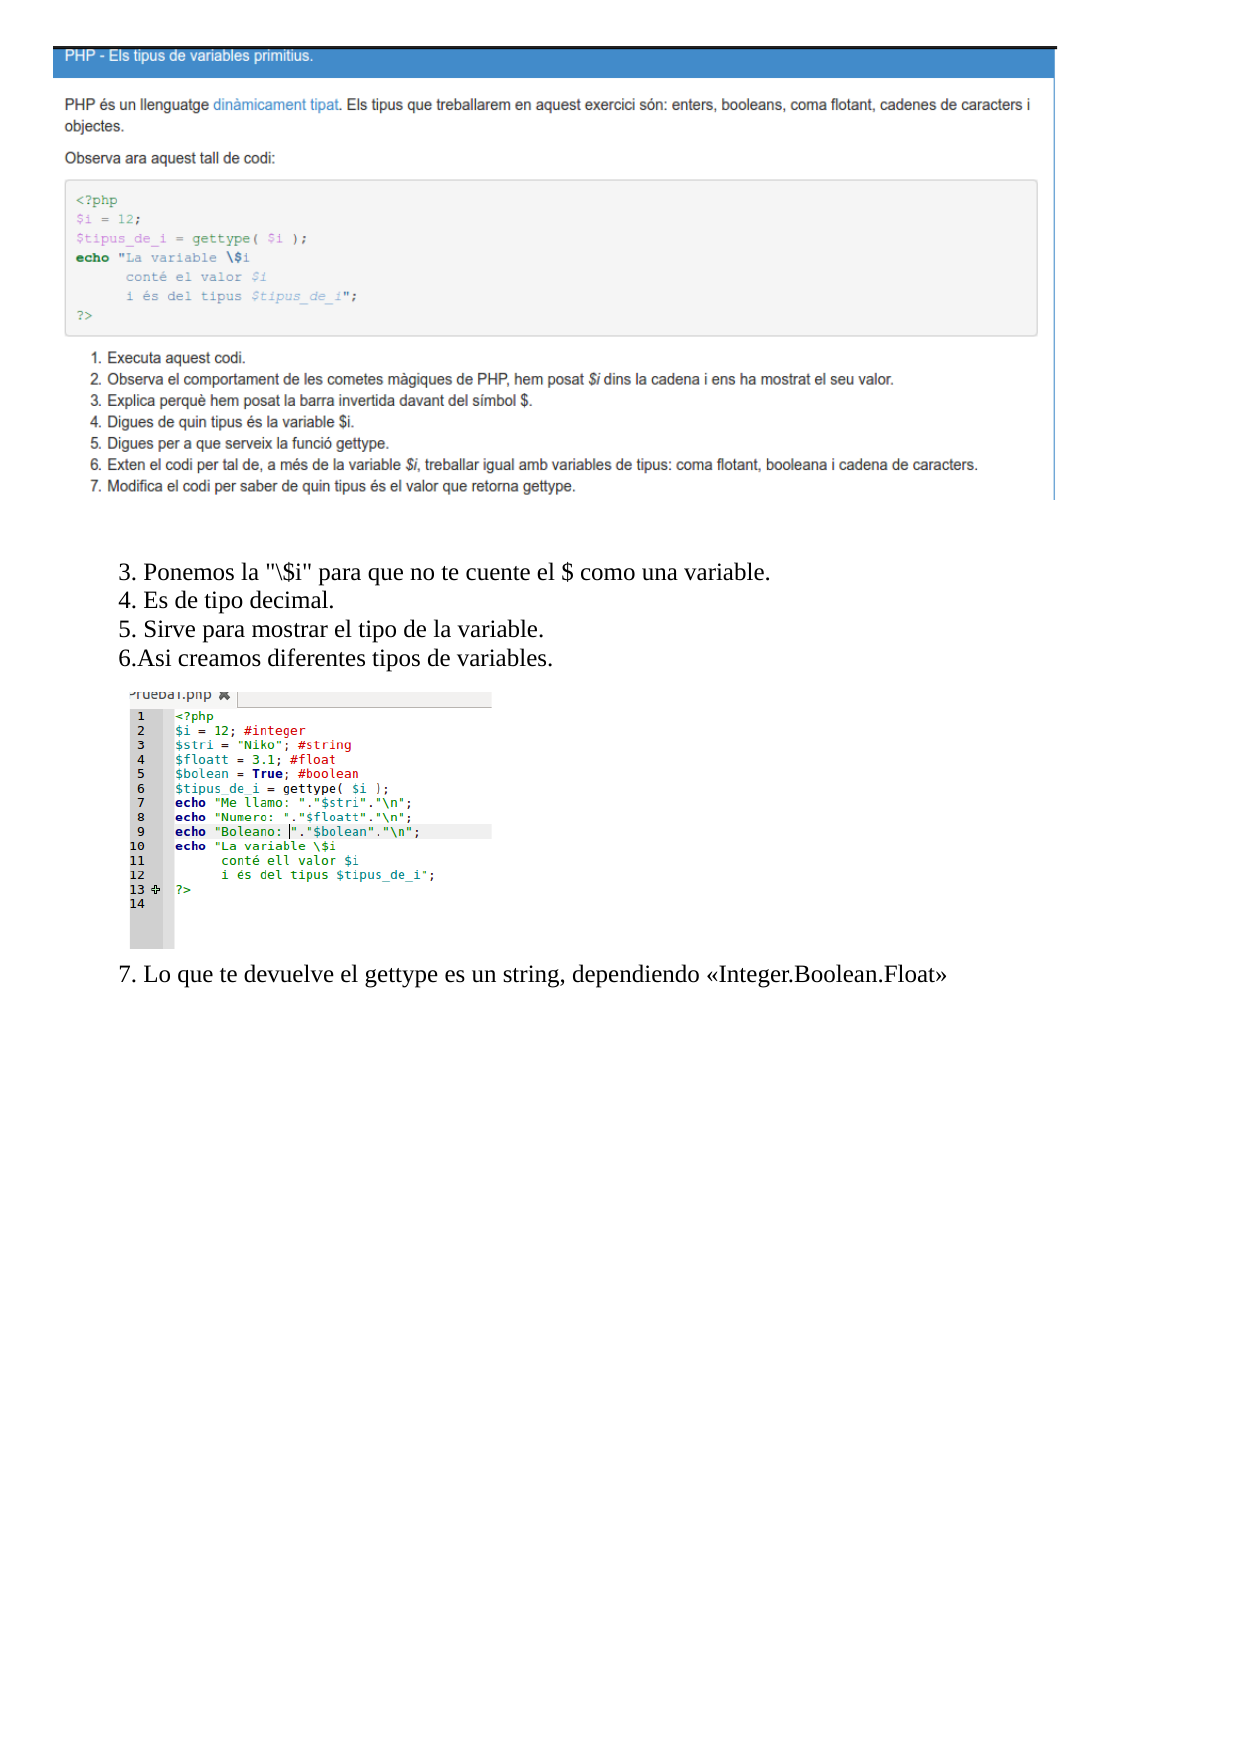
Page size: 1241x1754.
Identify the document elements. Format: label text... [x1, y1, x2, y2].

text 6.Asi creamos diferentes tipos de variables. [118, 643, 1122, 672]
text 4. Es de tipo decimal. [118, 586, 1122, 614]
picture [129, 692, 492, 949]
text 7. Lo que te devuelve el gettype es un string, dependiendo «Integer.Boolean.Float» [118, 959, 1122, 988]
text 5. Sirve para mostrar el tipo de la variable. [118, 614, 1122, 643]
text 3. Ponemos la "\$i" para que no te cuente el $ como una variable. [118, 557, 1122, 586]
picture [53, 46, 1058, 500]
